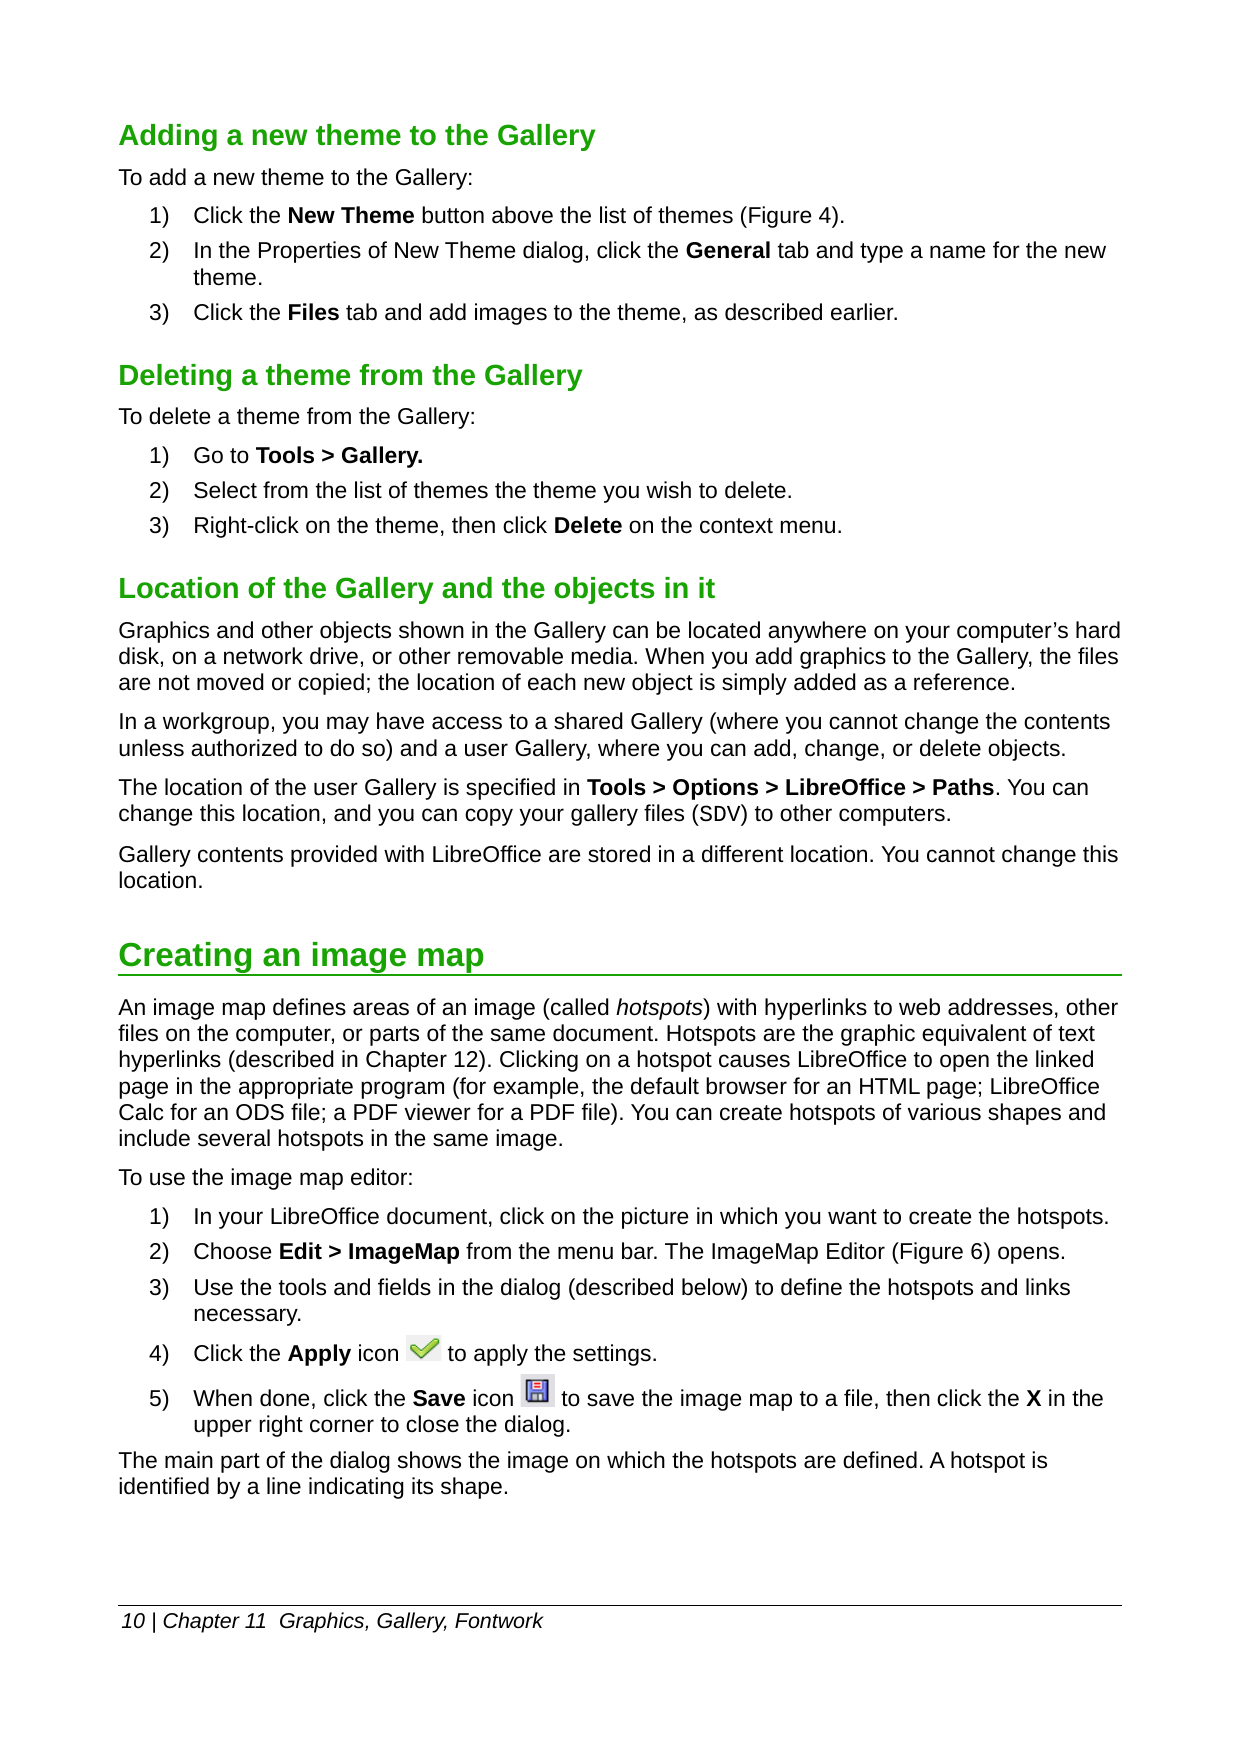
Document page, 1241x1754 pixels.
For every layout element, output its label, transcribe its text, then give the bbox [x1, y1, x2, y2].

list To use the image map editor: [118, 1164, 1122, 1191]
subtitle Adding a new theme to the Gallery [118, 118, 1122, 152]
text Graphics and other objects shown in the Gallery can be located anywhere on your computer’s hard disk, on a network drive, or other removable media. When you add graphics to the Gallery, the files are not moved or copied; the location of each new object is simply added as a reference. [118, 617, 1122, 696]
list Select from the list of themes the theme you wish to delete. [169, 477, 1122, 504]
text In a workgroup, you may have access to a shared Gallery (where you cannot change the contents unless authorized to do so) and a user Gallery, where you can add, change, or delete objects. [118, 708, 1122, 761]
list In your LibreOffice document, click on the picture in which you want to create the hotspots. [169, 1203, 1122, 1229]
text The location of the user Gallery is specified in Tools > Options > LibreOffice > Paths. You can change this location, and you can copy your gallery files (SDV) to other computers. [118, 773, 1122, 828]
subtitle Creating an image map [118, 935, 1122, 974]
list To add a new theme to the Gallery: [118, 163, 1122, 190]
list Choose Edit > ImageMap from the menu bar. The ImageMap Editor (Figure 6) opens. [169, 1238, 1122, 1264]
list Click the Files tab and add images to the theme, as described earlier. [169, 299, 1122, 325]
list Right-click on the theme, then click Delete on the context menu. [169, 512, 1122, 539]
list When done, click the Save icon to save the image map to a file, then click the X in the upper right corner to close the dialog. [169, 1375, 1122, 1438]
text Gallery contents provided with LibreOffice are stored in a different location. You cannot change this location. [118, 841, 1122, 893]
list Use the tools and fields in the dialog (described below) to define the hotspots and links necessary. [169, 1273, 1122, 1326]
list Go to Tools > Gallery. [169, 442, 1122, 468]
list Click the Apply icon to apply the settings. [169, 1335, 1122, 1366]
subtitle Location of the Gallery and the objects in it [118, 571, 1122, 605]
list In the Properties of New Theme dialog, click the General tab and type a name for the new theme. [169, 237, 1122, 290]
text An image map defines areas of an image (called hotspots) with hyperlinks to web addresses, other files on the computer, or parts of the same document. Hotspots are the graphic equivalent of text hyperlinks (described in Chapter 12). Clicking on a hotspot causes LibreOffice to open the linked page in the appropriate program (for example, the default browser for an HTML page; LibreOffice Calc for an ODS file; a PDF viewer for a PDF file). You can create hotspots of various shapes and include several hotspots in the same image. [118, 993, 1122, 1152]
list Click the New Theme button above the list of themes (Figure 4). [169, 202, 1122, 229]
list To delete a theme from the Gallery: [118, 403, 1122, 429]
picture [405, 1335, 442, 1361]
picture [520, 1374, 555, 1407]
text The main part of the dialog shows the image on which the hotspots are defined. A hotspot is identified by a line indicating its shape. [118, 1447, 1122, 1499]
subtitle Deleting a theme from the Gallery [118, 358, 1122, 391]
